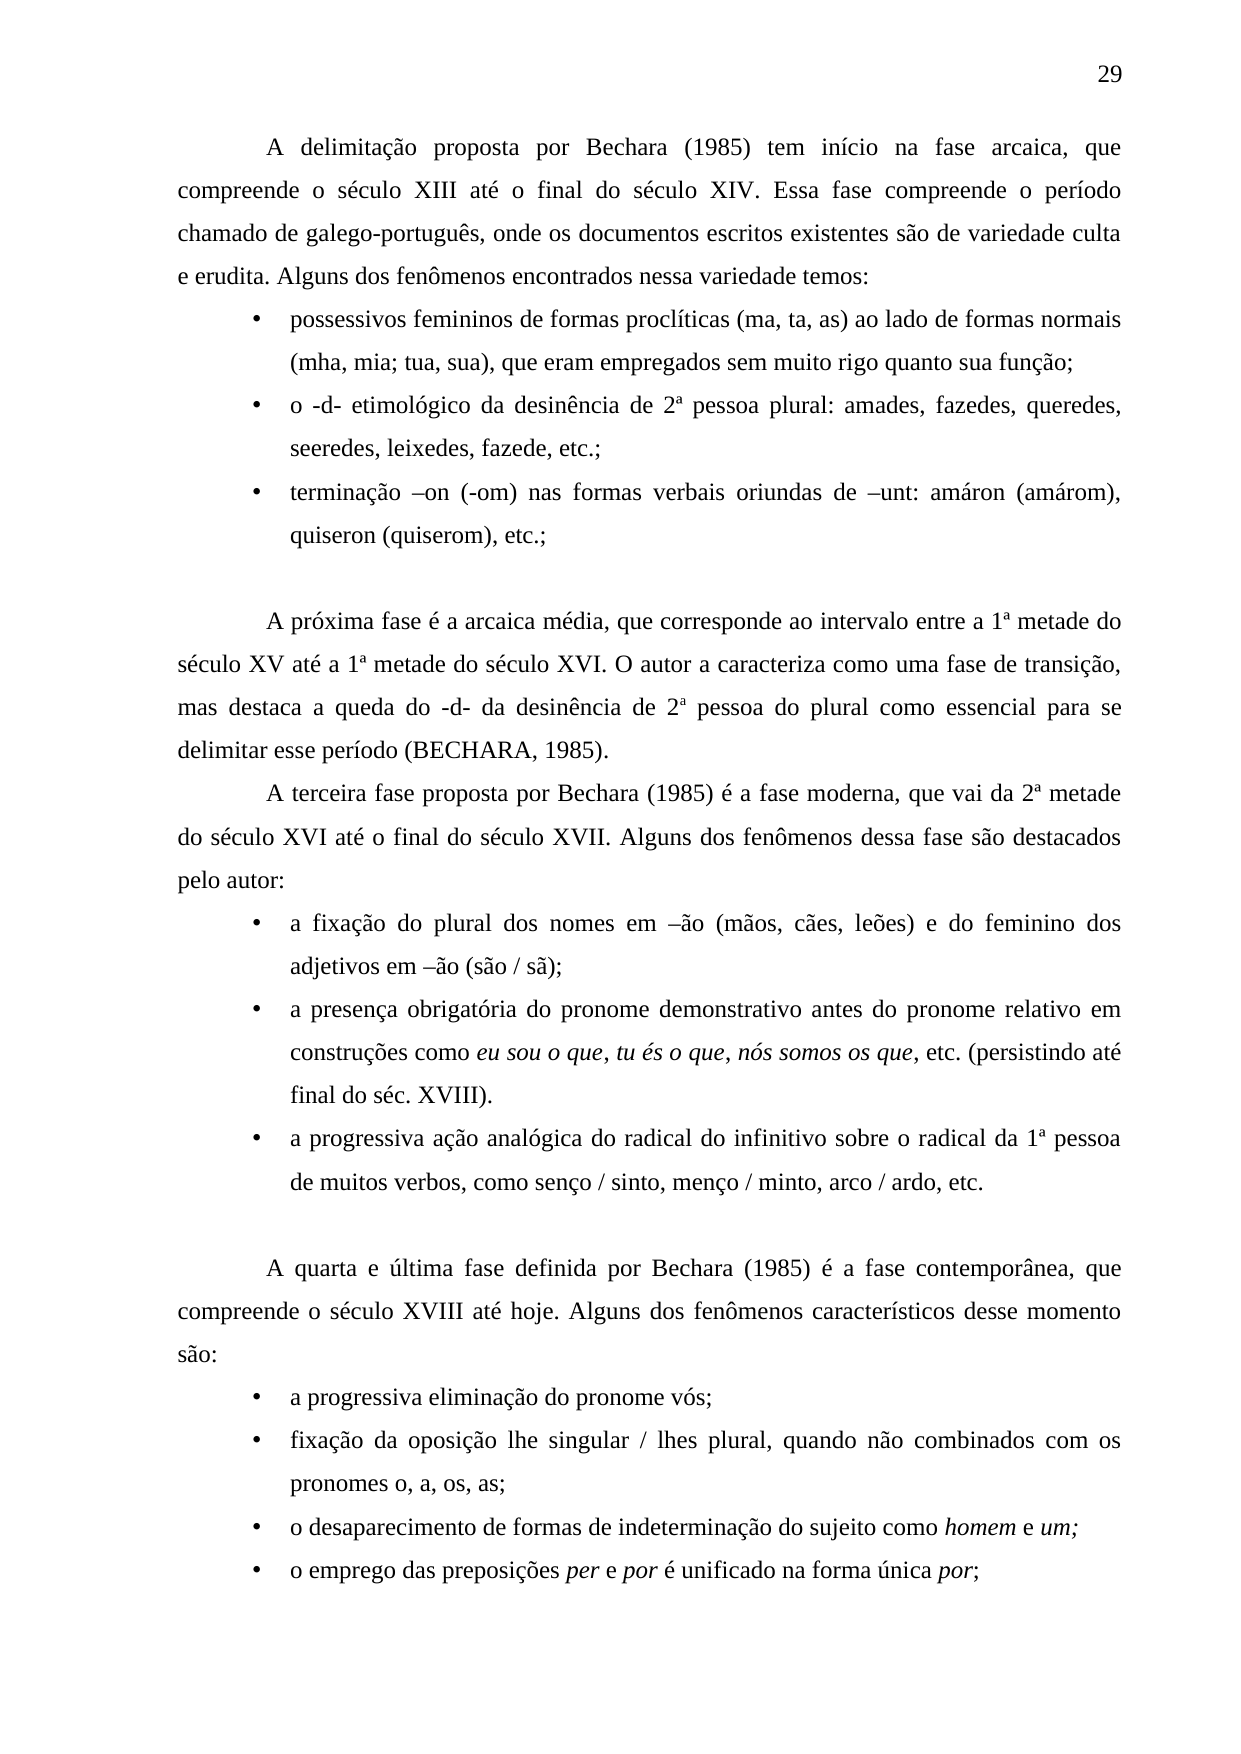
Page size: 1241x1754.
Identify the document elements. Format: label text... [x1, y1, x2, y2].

list o emprego das preposições per e por é unificado na forma única por; [252, 1555, 1122, 1583]
list a presença obrigatória do pronome demonstrativo antes do pronome relativo em construções como eu sou o que, tu és o que, nós somos os que, etc. (persistindo até final do séc. XVIII). [252, 994, 1122, 1109]
list possessivos femininos de formas proclíticas (ma, ta, as) ao lado de formas normais (mha, mia; tua, sua), que eram empregados sem muito rigo quanto sua função; [252, 304, 1122, 376]
text A próxima fase é a arcaica média, que corresponde ao intervalo entre a 1ª metade do século XV até a 1ª metade do século XVI. O autor a caracteriza como uma fase de transição, mas destaca a queda do -d- da desinência de 2a pessoa do plural como essencial para se delimitar esse período (BECHARA, 1985). [177, 606, 1122, 764]
list fixação da oposição lhe singular / lhes plural, quando não combinados com os pronomes o, a, os, as; [252, 1425, 1122, 1497]
text A terceira fase proposta por Bechara (1985) é a fase moderna, que vai da 2ª metade do século XVI até o final do século XVII. Alguns dos fenômenos dessa fase são destacados pelo autor: [177, 778, 1122, 893]
text A delimitação proposta por Bechara (1985) tem início na fase arcaica, que compreende o século XIII até o final do século XIV. Essa fase compreende o período chamado de galego-português, onde os documentos escritos existentes são de variedade culta e erudita. Alguns dos fenômenos encontrados nessa variedade temos: [177, 132, 1122, 290]
list o desaparecimento de formas de indeterminação do sujeito como homem e um; [252, 1512, 1122, 1540]
list o -d- etimológico da desinência de 2ª pessoa plural: amades, fazedes, queredes, seeredes, leixedes, fazede, etc.; [252, 390, 1122, 462]
list a progressiva eliminação do pronome vós; [252, 1382, 1122, 1411]
list a progressiva ação analógica do radical do infinitivo sobre o radical da 1ª pessoa de muitos verbos, como senço / sinto, menço / minto, arco / ardo, etc. [252, 1123, 1122, 1195]
text A quarta e última fase definida por Bechara (1985) é a fase contemporânea, que compreende o século XVIII até hoje. Alguns dos fenômenos característicos desse momento são: [177, 1253, 1122, 1368]
list terminação –on (-om) nas formas verbais oriundas de –unt: amáron (amárom), quiseron (quiserom), etc.; [252, 477, 1122, 548]
list a fixação do plural dos nomes em –ão (mãos, cães, leões) e do feminino dos adjetivos em –ão (são / sã); [252, 908, 1122, 980]
